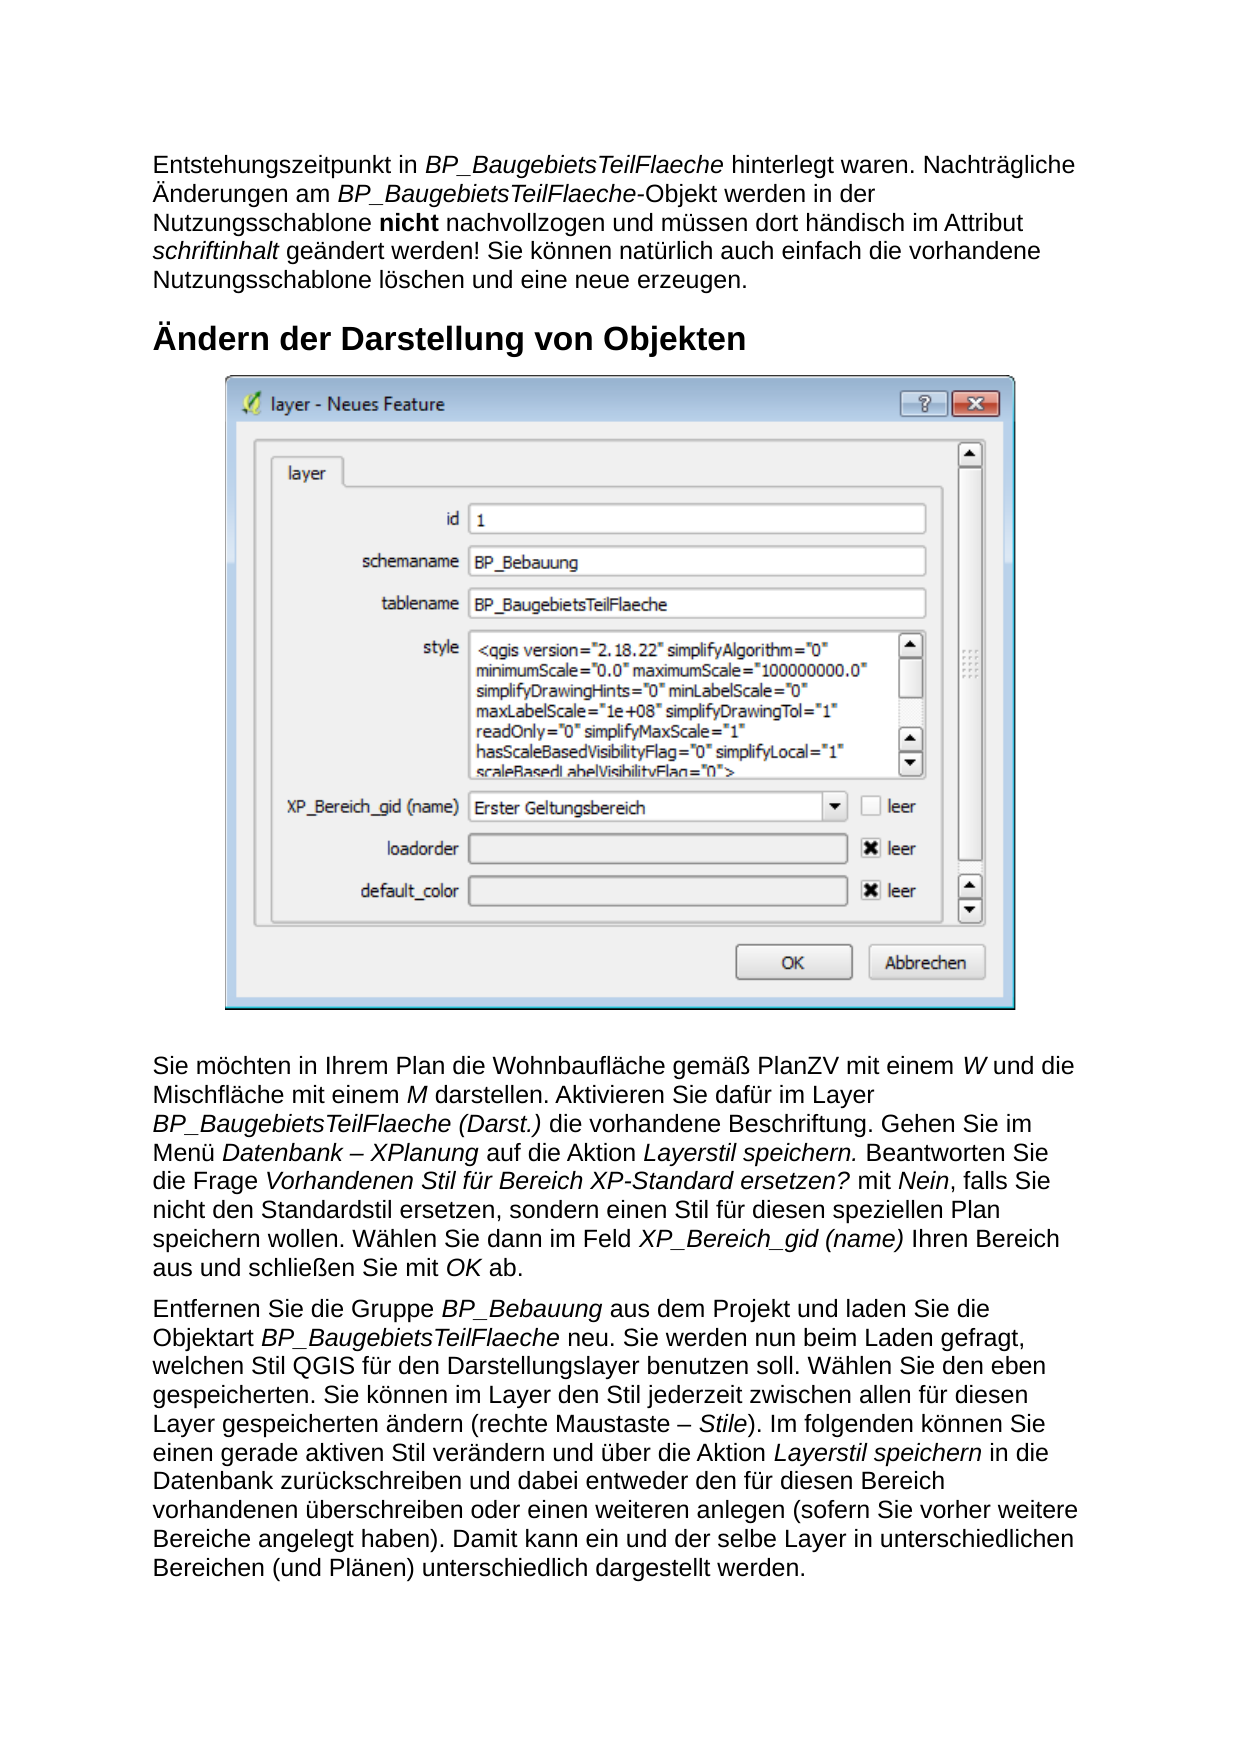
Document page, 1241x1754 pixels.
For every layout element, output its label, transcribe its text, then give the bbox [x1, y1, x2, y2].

text Entfernen Sie die Gruppe BP_Bebauung aus dem Projekt und laden Sie die Objektart BP_BaugebietsTeilFlaeche neu. Sie werden nun beim Laden gefragt, welchen Stil QGIS für den Darstellungslayer benutzen soll. Wählen Sie den eben gespeicherten. Sie können im Layer den Stil jederzeit zwischen allen für diesen Layer gespeicherten ändern (rechte Maustaste – Stile). Im folgenden können Sie einen gerade aktiven Stil verändern und über die Aktion Layerstil speichern in die Datenbank zurückschreiben und dabei entweder den für diesen Bereich vorhandenen überschreiben oder einen weiteren anlegen (sofern Sie vorher weitere Bereiche angelegt haben). Damit kann ein und der selbe Layer in unterschiedlichen Bereichen (und Plänen) unterschiedlich dargestellt werden. [152, 1294, 1088, 1581]
text Sie möchten in Ihrem Plan die Wohnbaufläche gemäß PlanZV mit einem W und die Mischfläche mit einem M darstellen. Aktivieren Sie dafür im Layer BP_BaugebietsTeilFlaeche (Darst.) die vorhandene Beschriftung. Gehen Sie im Menü Datenbank – XPlanung auf die Aktion Layerstil speichern. Beantworten Sie die Frage Vorhandenen Stil für Bereich XP-Standard ersetzen? mit Nein, falls Sie nicht den Standardstil ersetzen, sondern einen Stil für diesen speziellen Plan speichern wollen. Wählen Sie dann im Feld XP_Bereich_gid (name) Ihren Bereich aus und schließen Sie mit OK ab. [152, 1051, 1088, 1281]
subtitle Ändern der Darstellung von Objekten [152, 319, 1088, 357]
picture [225, 375, 1016, 1010]
text Entstehungszeitpunkt in BP_BaugebietsTeilFlaeche hinterlegt waren. Nachträgliche Änderungen am BP_BaugebietsTeilFlaeche-Objekt werden in der Nutzungsschablone nicht nachvollzogen und müssen dort händisch im Attribut schriftinhalt geändert werden! Sie können natürlich auch einfach die vorhandene Nutzungsschablone löschen und eine neue erzeugen. [152, 150, 1088, 294]
